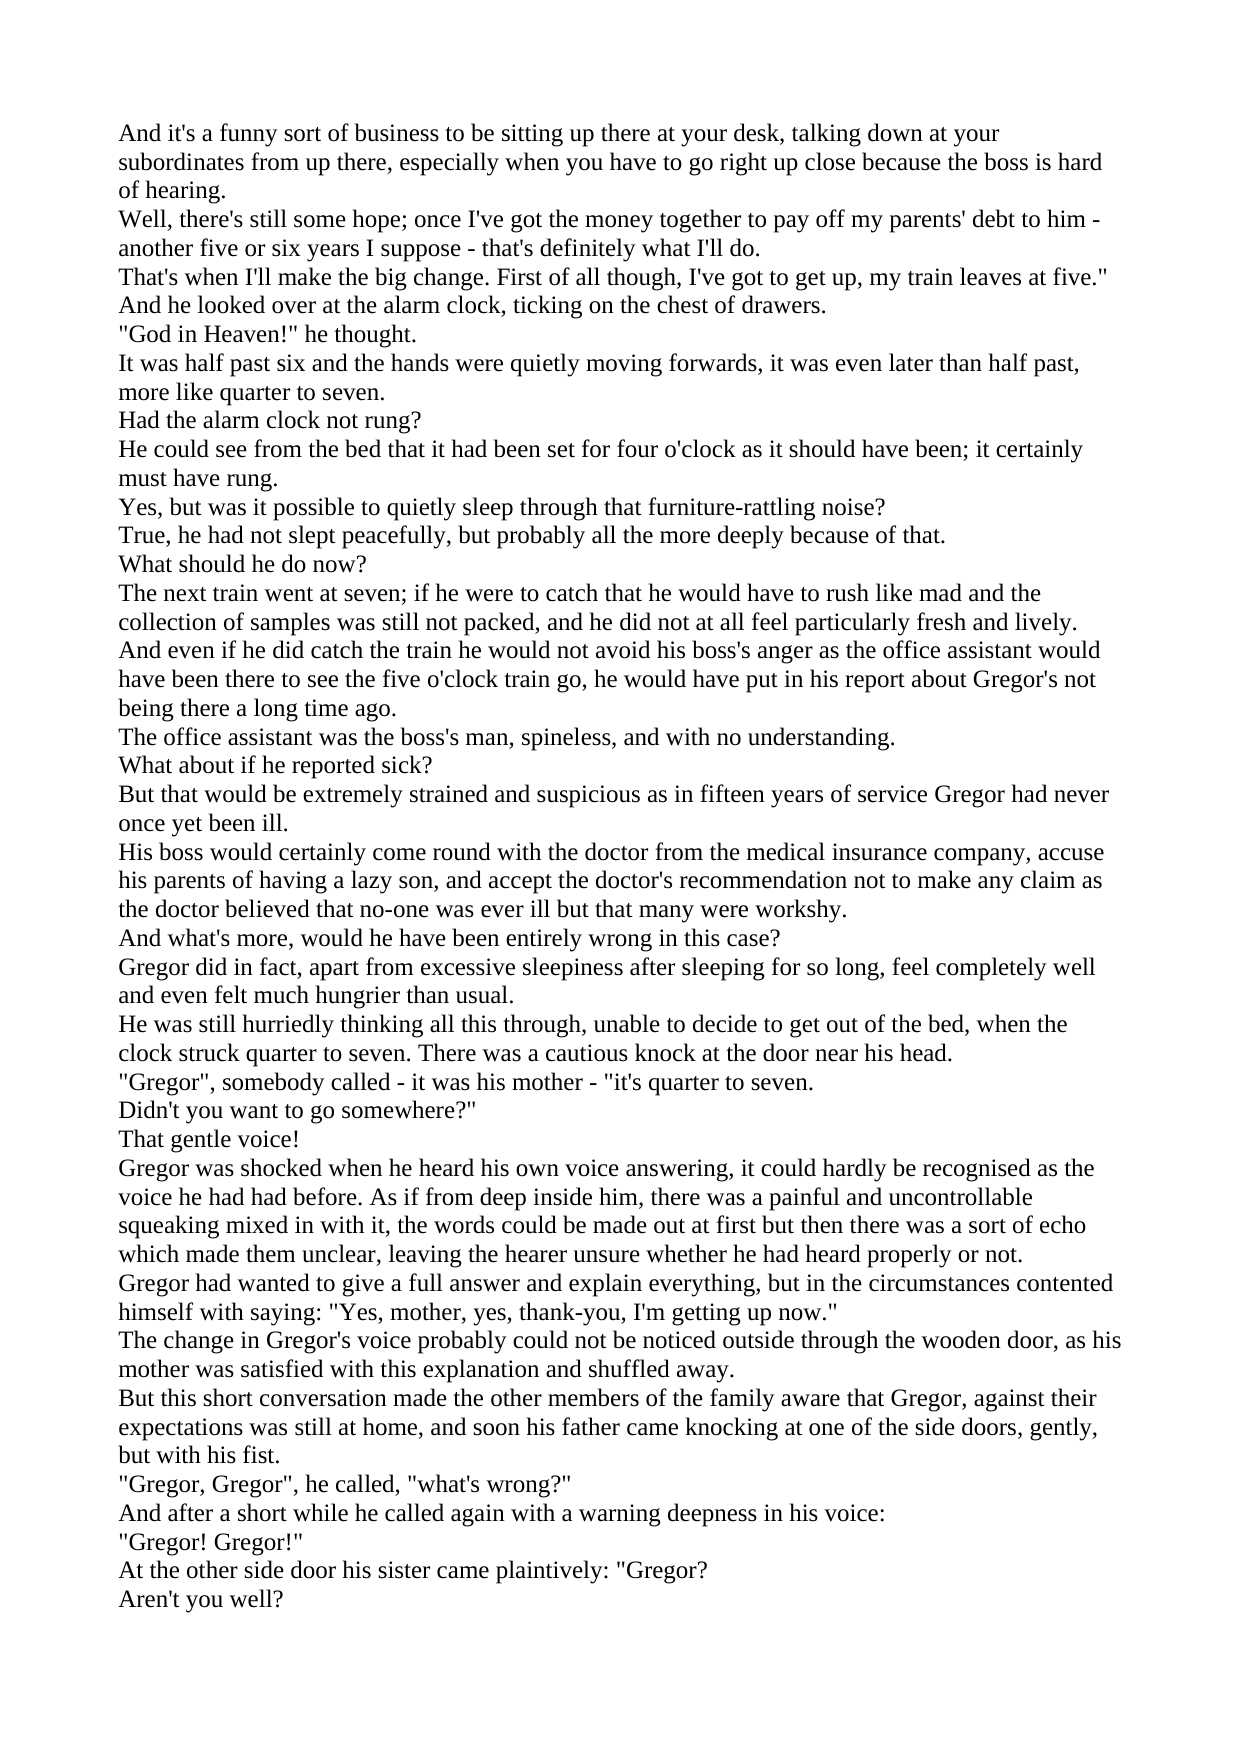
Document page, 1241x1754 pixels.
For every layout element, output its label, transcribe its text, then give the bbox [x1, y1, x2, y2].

text The change in Gregor's voice probably could not be noticed outside through the wooden door, as his mother was satisfied with this explanation and shuffled away. [118, 1326, 1122, 1383]
text At the other side door his sister came plaintively: "Gregor? [118, 1556, 1122, 1584]
text Gregor was shocked when he heard his own voice answering, it could hardly be recognised as the voice he had had before. As if from deep inside him, there was a painful and uncontrollable squeaking mixed in with it, the words could be made out at first but then there was a sort of echo which made them unclear, leaving the hearer unsure whether he had heard properly or not. [118, 1153, 1122, 1268]
text He could see from the bed that it had been set for four o'clock as it should have been; it certainly must have rung. [118, 434, 1122, 492]
text But this short conversation made the other members of the family aware that Gregor, against their expectations was still at home, and soon his father came knocking at one of the side doors, gently, but with his fist. [118, 1383, 1122, 1469]
text "Gregor", somebody called - it was his mother - "it's quarter to seven. [118, 1067, 1122, 1096]
text That gentle voice! [118, 1124, 1122, 1153]
text Well, there's still some hope; once I've got the money together to pay off my parents' debt to him - another five or six years I suppose - that's definitely what I'll do. [118, 204, 1122, 262]
text True, he had not slept peacefully, but probably all the more deeply because of that. [118, 521, 1122, 549]
text And after a short while he called again with a warning deepness in his voice: [118, 1498, 1122, 1527]
text The next train went at seven; if he were to catch that he would have to rush like mad and the collection of samples was still not packed, and he did not at all feel particularly fresh and lively. And even if he did catch the train he would not avoid his boss's anger as the office assistant would have been there to see the five o'clock train go, he would have put in his report about Gregor's not being there a long time ago. [118, 578, 1122, 722]
text Aren't you well? [118, 1584, 1122, 1613]
text Yes, but was it possible to quietly sleep through that furniture-rattling noise? [118, 492, 1122, 521]
text "God in Heaven!" he thought. [118, 319, 1122, 348]
text And it's a funny sort of business to be sitting up there at your desk, talking down at your subordinates from up there, especially when you have to go right up close because the boss is hard of hearing. [118, 118, 1122, 204]
text He was still hurriedly thinking all this through, unable to decide to get out of the bed, when the clock struck quarter to seven. There was a cautious knock at the door near his head. [118, 1009, 1122, 1067]
text What about if he reported sick? [118, 751, 1122, 779]
text Gregor had wanted to give a full answer and explain everything, but in the circumstances contented himself with saying: "Yes, mother, yes, thank-you, I'm getting up now." [118, 1268, 1122, 1326]
text The office assistant was the boss's man, spineless, and with no understanding. [118, 722, 1122, 751]
text That's when I'll make the big change. First of all though, I've got to get up, my train leaves at five." And he looked over at the alarm clock, ticking on the chest of drawers. [118, 262, 1122, 319]
text And what's more, would he have been entirely wrong in this case? [118, 923, 1122, 952]
text "Gregor! Gregor!" [118, 1527, 1122, 1556]
text His boss would certainly come round with the doctor from the medical insurance company, accuse his parents of having a lazy son, and accept the doctor's recommendation not to make any claim as the doctor believed that no-one was ever ill but that many were workshy. [118, 837, 1122, 923]
text "Gregor, Gregor", he called, "what's wrong?" [118, 1469, 1122, 1498]
text But that would be extremely strained and suspicious as in fifteen years of service Gregor had never once yet been ill. [118, 779, 1122, 837]
text Gregor did in fact, apart from excessive sleepiness after sleeping for so long, feel completely well and even felt much hungrier than usual. [118, 952, 1122, 1009]
text Had the alarm clock not rung? [118, 406, 1122, 434]
text What should he do now? [118, 549, 1122, 578]
text It was half past six and the hands were quietly moving forwards, it was even later than half past, more like quarter to seven. [118, 348, 1122, 406]
text Didn't you want to go somewhere?" [118, 1096, 1122, 1124]
